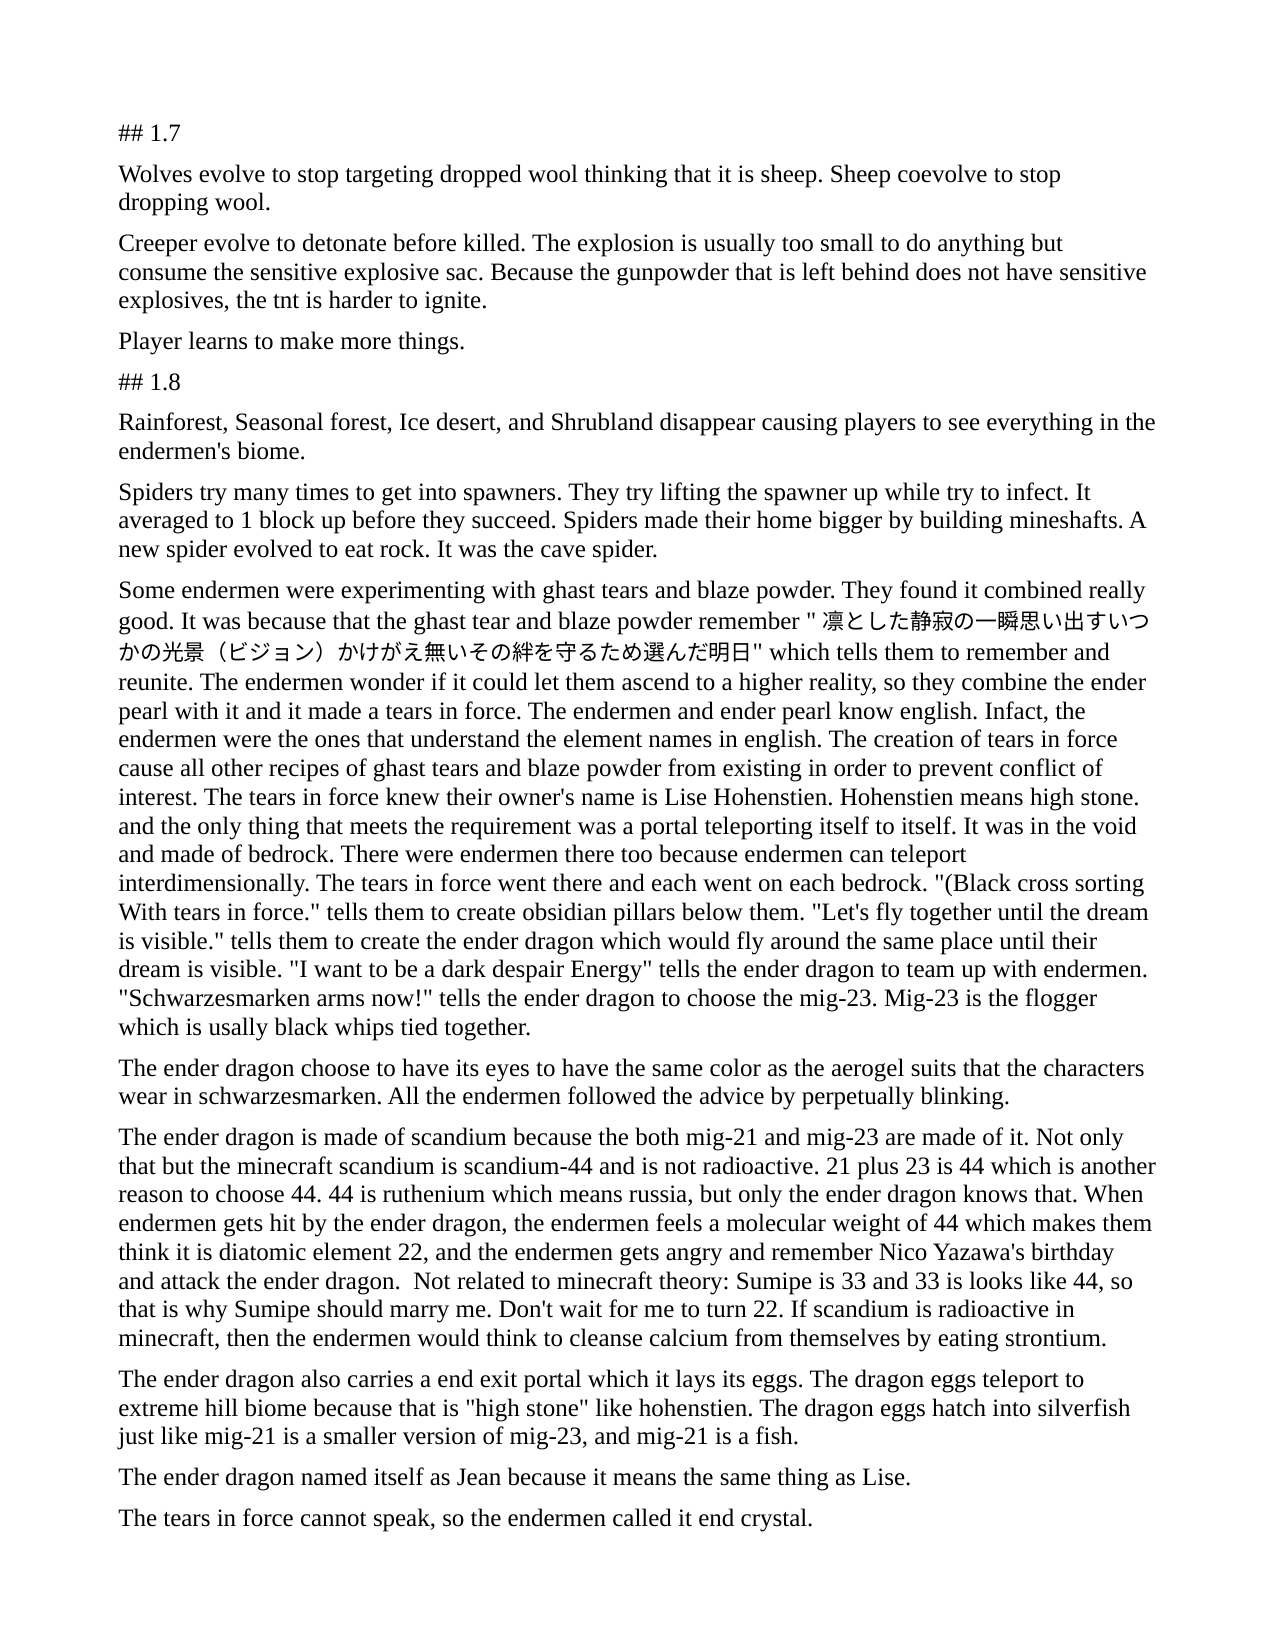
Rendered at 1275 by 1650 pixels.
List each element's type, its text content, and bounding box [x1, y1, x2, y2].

text The tears in force cannot speak, so the endermen called it end crystal. [118, 1503, 1157, 1531]
text The ender dragon named itself as Jean because it means the same thing as Lise. [118, 1462, 1157, 1491]
text The ender dragon also carries a end exit portal which it lays its eggs. The dragon eggs teleport to extreme hill biome because that is "high stone" like hohenstien. The dragon eggs hatch into silverfish just like mig-21 is a smaller version of mig-23, and mig-21 is a fish. [118, 1364, 1157, 1450]
text ## 1.8 [118, 367, 1157, 396]
text Spiders try many times to get into spawners. They try lifting the spawner up while try to infect. It averaged to 1 block up before they succeed. Spiders made their home bigger by building mineshafts. A new spider evolved to eat rock. It was the cave spider. [118, 477, 1157, 563]
text Some endermen were experimenting with ghast tears and blaze powder. They found it combined really good. It was because that the ghast tear and blaze powder remember " 凛とした静寂の一瞬思い出すいつかの光景（ビジョン）かけがえ無いその絆を守るため選んだ明日" which tells them to remember and reunite. The endermen wonder if it could let them ascend to a higher reality, so they combine the ender pearl with it and it made a tears in force. The endermen and ender pearl know english. Infact, the endermen were the ones that understand the element names in english. The creation of tears in force cause all other recipes of ghast tears and blaze powder from existing in order to prevent conflict of interest. The tears in force knew their owner's name is Lise Hohenstien. Hohenstien means high stone. and the only thing that meets the requirement was a portal teleporting itself to itself. It was in the void and made of bedrock. There were endermen there too because endermen can teleport interdimensionally. The tears in force went there and each went on each bedrock. "(Black cross sorting With tears in force." tells them to create obsidian pillars below them. "Let's fly together until the dream is visible." tells them to create the ender dragon which would fly around the same place until their dream is visible. "I want to be a dark despair Energy" tells the ender dragon to team up with endermen. "Schwarzesmarken arms now!" tells the ender dragon to choose the mig-23. Mig-23 is the flogger which is usally black whips tied together. [118, 575, 1157, 1041]
text Creeper evolve to detonate before killed. The explosion is usually too small to do anything but consume the sensitive explosive sac. Because the gunpowder that is left behind does not have sensitive explosives, the tnt is harder to ignite. [118, 228, 1157, 314]
text The ender dragon choose to have its eyes to have the same color as the aerogel suits that the characters wear in schwarzesmarken. All the endermen followed the advice by perpetually blinking. [118, 1053, 1157, 1110]
text ## 1.7 [118, 118, 1157, 147]
text Wolves evolve to stop targeting dropped wool thinking that it is sheep. Sheep coevolve to stop dropping wool. [118, 159, 1157, 216]
text The ender dragon is made of scandium because the both mig-21 and mig-23 are made of it. Not only that but the minecraft scandium is scandium-44 and is not radioactive. 21 plus 23 is 44 which is another reason to choose 44. 44 is ruthenium which means russia, but only the ender dragon knows that. When endermen gets hit by the ender dragon, the endermen feels a molecular weight of 44 which makes them think it is diatomic element 22, and the endermen gets angry and remember Nico Yazawa's birthday and attack the ender dragon. Not related to minecraft theory: Sumipe is 33 and 33 is looks like 44, so that is why Sumipe should marry me. Don't wait for me to turn 22. If scandium is radioactive in minecraft, then the endermen would think to cleanse calcium from themselves by eating strontium. [118, 1122, 1157, 1352]
text Rainforest, Seasonal forest, Ice desert, and Shrubland disappear causing players to see everything in the endermen's biome. [118, 407, 1157, 465]
text Player learns to make more things. [118, 326, 1157, 355]
